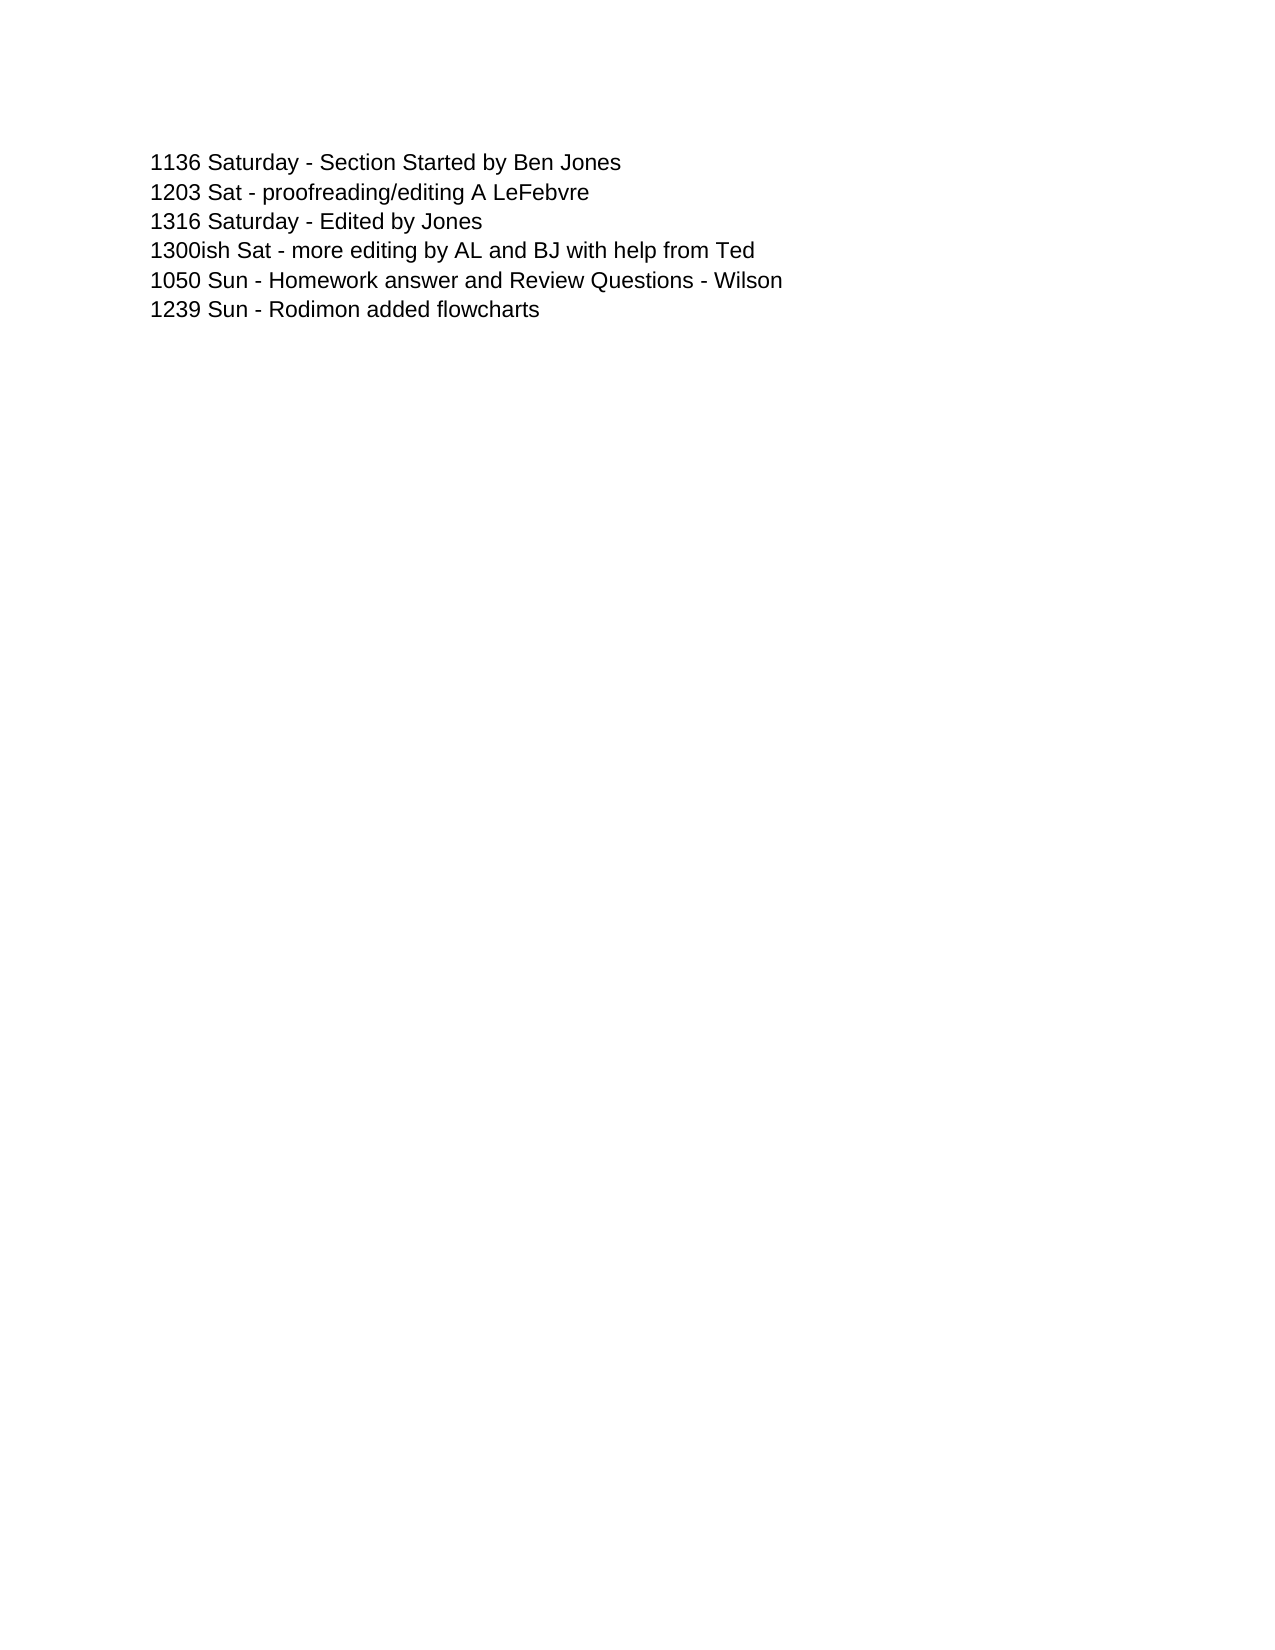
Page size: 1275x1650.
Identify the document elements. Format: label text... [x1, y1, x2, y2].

text 1050 Sun - Homework answer and Review Questions - Wilson [150, 267, 1125, 293]
text 1239 Sun - Rodimon added flowcharts [150, 297, 1125, 322]
text 1316 Saturday - Edited by Jones [150, 209, 1125, 234]
text 1203 Sat - proofreading/editing A LeFebvre [150, 179, 1125, 205]
text 1300ish Sat - more editing by AL and BJ with help from Ted [150, 238, 1125, 264]
text 1136 Saturday - Section Started by Ben Jones [150, 150, 1125, 176]
